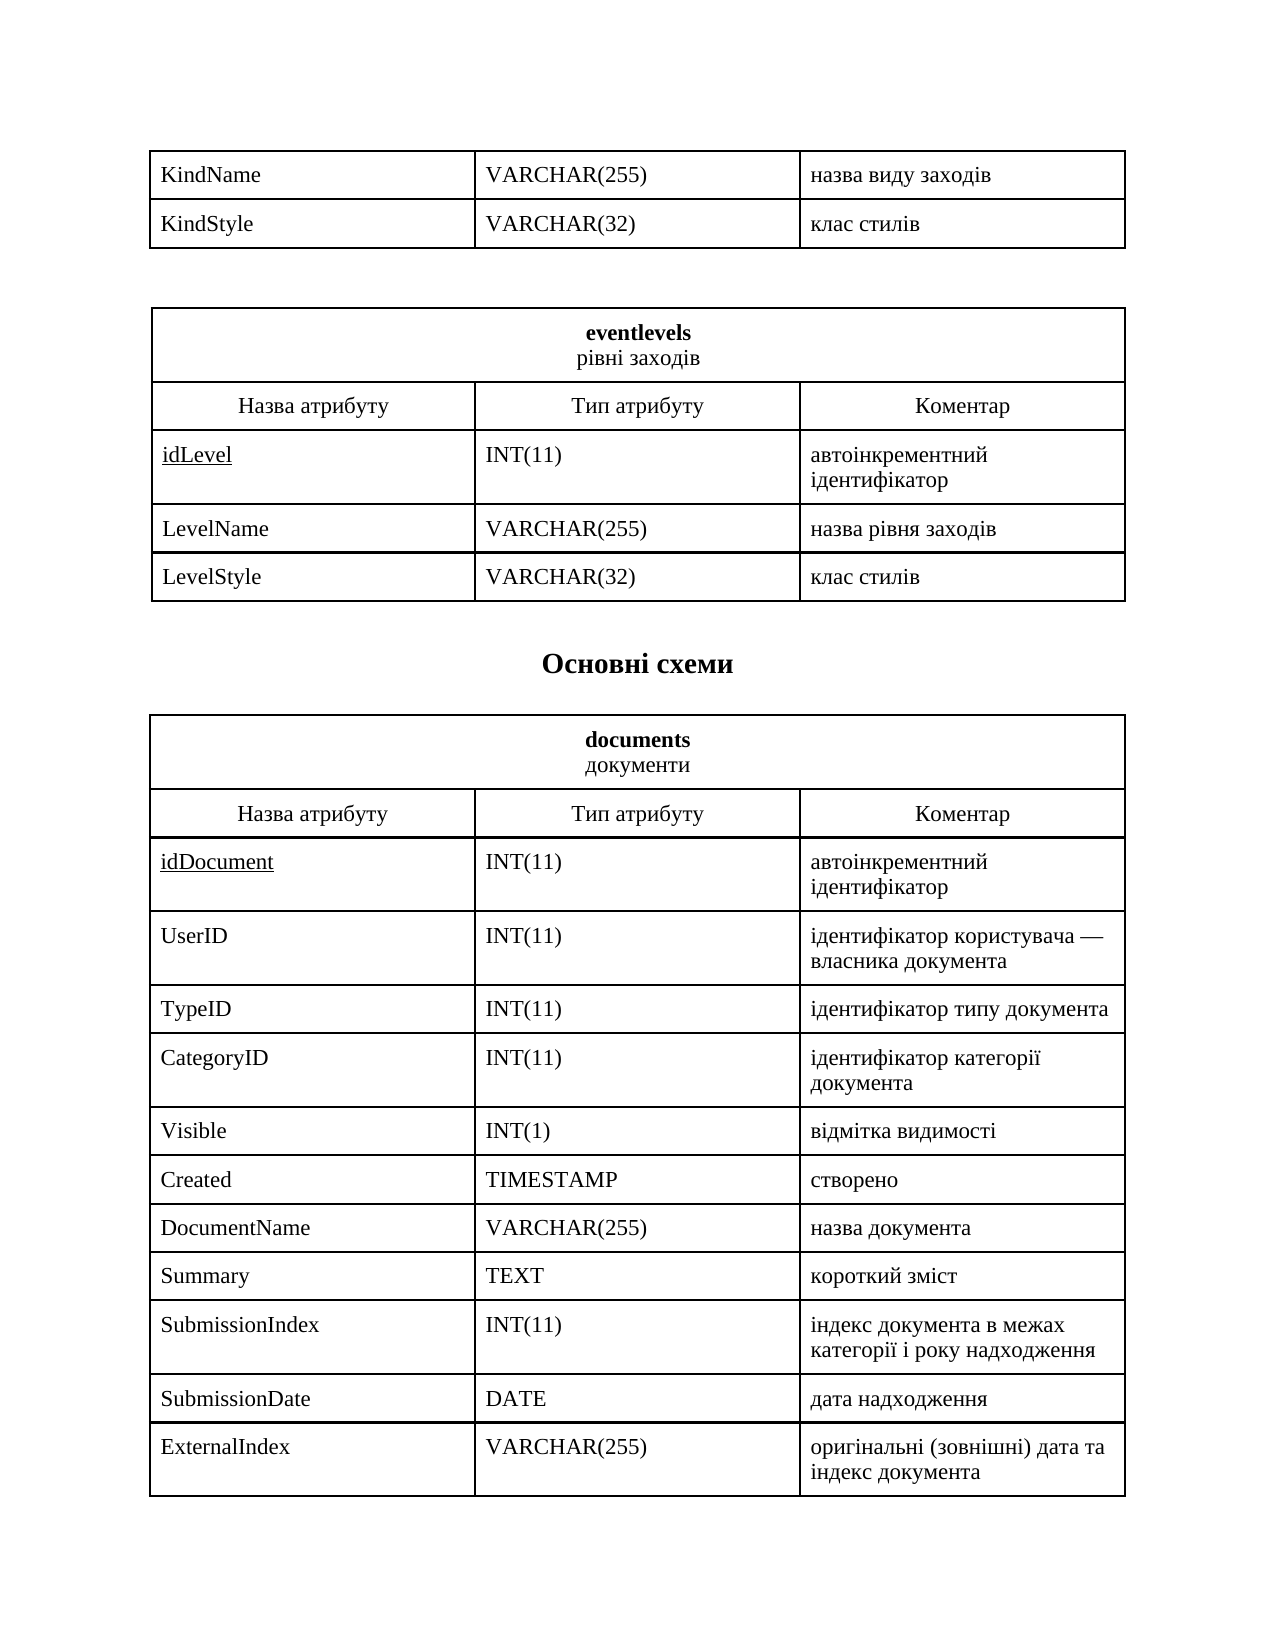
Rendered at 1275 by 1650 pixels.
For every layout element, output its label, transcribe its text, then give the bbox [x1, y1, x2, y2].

table_cell INT(1) [476, 1108, 799, 1154]
table_cell INT(11) [476, 986, 799, 1032]
table_cell Created [151, 1156, 474, 1203]
table_cell Summary [151, 1253, 474, 1299]
table_cell оригінальні (зовнішні) дата та індекс документа [801, 1424, 1124, 1495]
table_cell KindStyle [151, 200, 474, 247]
table_cell VARCHAR(32) [476, 554, 799, 600]
table_cell автоінкрементний ідентифікатор [801, 839, 1124, 910]
table_cell CategoryID [151, 1034, 474, 1106]
table_cell INT(11) [476, 431, 799, 503]
table_cell індекс документа в межах категорії і року надходження [801, 1301, 1124, 1373]
table_cell KindName [151, 152, 474, 198]
table_cell SubmissionIndex [151, 1301, 474, 1373]
table_cell ідентифікатор категорії документа [801, 1034, 1124, 1106]
table_cell назва документа [801, 1205, 1124, 1251]
table_cell короткий зміст [801, 1253, 1124, 1299]
table_cell DATE [476, 1375, 799, 1421]
table_cell VARCHAR(255) [476, 152, 799, 198]
table_cell TEXT [476, 1253, 799, 1299]
table_cell створено [801, 1156, 1124, 1203]
table_cell LevelStyle [153, 554, 474, 600]
table_cell TIMESTAMP [476, 1156, 799, 1203]
table_cell VARCHAR(255) [476, 1205, 799, 1251]
table_cell Visible [151, 1108, 474, 1154]
table_cell назва рівня заходів [801, 505, 1124, 551]
table_cell назва виду заходів [801, 152, 1124, 198]
table_cell SubmissionDate [151, 1375, 474, 1421]
table_cell Назва атрибуту [151, 790, 474, 836]
table_cell Назва атрибуту [153, 383, 474, 429]
table_cell INT(11) [476, 1034, 799, 1106]
table_cell ідентифікатор типу документа [801, 986, 1124, 1032]
table_cell Тип атрибуту [476, 790, 799, 836]
table_cell автоінкрементний ідентифікатор [801, 431, 1124, 503]
table_cell Тип атрибуту [476, 383, 799, 429]
table_cell DocumentName [151, 1205, 474, 1251]
table_cell idDocument [151, 839, 474, 910]
table_cell INT(11) [476, 1301, 799, 1373]
table_cell ідентифікатор користувача — власника документа [801, 912, 1124, 984]
table_cell INT(11) [476, 839, 799, 910]
table_cell INT(11) [476, 912, 799, 984]
table_cell дата надходження [801, 1375, 1124, 1421]
table_cell idLevel [153, 431, 474, 503]
table_header documents документи [151, 716, 1124, 788]
subtitle Основні схеми [150, 648, 1125, 680]
table_cell Коментар [801, 790, 1124, 836]
table_cell клас стилів [801, 200, 1124, 247]
table_cell LevelName [153, 505, 474, 551]
table_cell UserID [151, 912, 474, 984]
table_cell VARCHAR(32) [476, 200, 799, 247]
table_cell відмітка видимості [801, 1108, 1124, 1154]
table_cell Коментар [801, 383, 1124, 429]
table_cell VARCHAR(255) [476, 505, 799, 551]
table_cell клас стилів [801, 554, 1124, 600]
table_cell TypeID [151, 986, 474, 1032]
table_header eventlevels рівні заходів [153, 309, 1124, 381]
table_cell ExternalIndex [151, 1424, 474, 1495]
table_cell VARCHAR(255) [476, 1424, 799, 1495]
